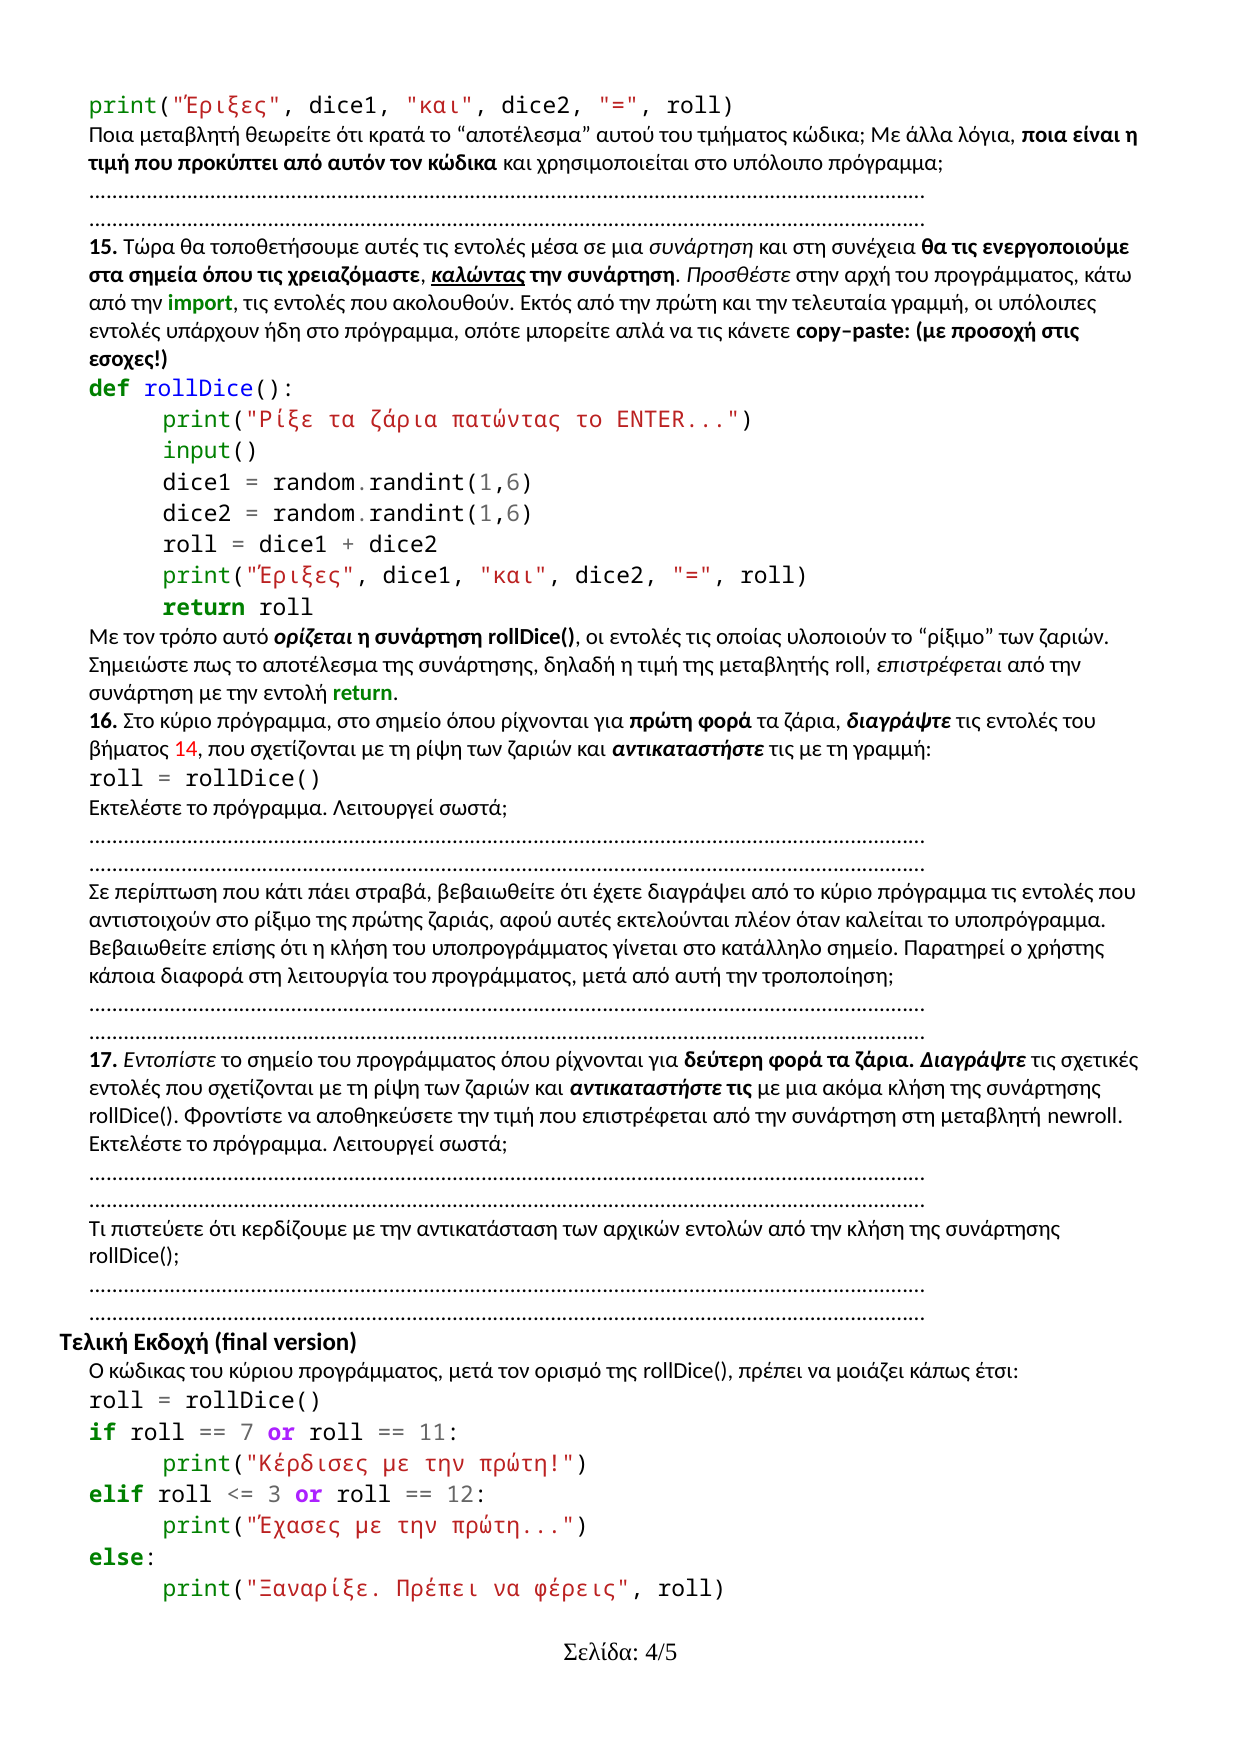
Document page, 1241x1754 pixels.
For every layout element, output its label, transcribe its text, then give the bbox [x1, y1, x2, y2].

text dice2 = random.randint(1,6) [88, 497, 1152, 528]
text ................................................................................................................................................. [88, 176, 1152, 204]
text ................................................................................................................................................. [88, 989, 1152, 1017]
text print("Ξαναρίξε. Πρέπει να φέρεις", roll) [88, 1572, 1152, 1603]
text ................................................................................................................................................. [88, 204, 1152, 232]
text input() [88, 434, 1152, 466]
text Τελική Εκδοχή (final version) [59, 1326, 1152, 1356]
text ................................................................................................................................................. [88, 849, 1152, 877]
text print("Έριξες", dice1, "και", dice2, "=", roll) [88, 88, 1152, 120]
text print("Ρίξε τα ζάρια πατώντας το ENTER...") [88, 403, 1152, 434]
text Σε περίπτωση που κάτι πάει στραβά, βεβαιωθείτε ότι έχετε διαγράψει από το κύριο πρόγραμμα τις εντολές που αντιστοιχούν στο ρίξιμο της πρώτης ζαριάς, αφού αυτές εκτελούνται πλέον όταν καλείται το υποπρόγραμμα. Βεβαιωθείτε επίσης ότι η κλήση του υποπρογράμματος γίνεται στο κατάλληλο σημείο. Παρατηρεί ο χρήστης κάποια διαφορά στη λειτουργία του προγράμματος, μετά από αυτή την τροποποίηση; [88, 877, 1152, 989]
text roll = dice1 + dice2 [88, 528, 1152, 559]
text ................................................................................................................................................. [88, 821, 1152, 849]
text return roll [88, 591, 1152, 622]
text print("Κέρδισες με την πρώτη!") [88, 1447, 1152, 1478]
text 17. Εντοπίστε το σημείο του προγράμματος όπου ρίχνονται για δεύτερη φορά τα ζάρια. Διαγράψτε τις σχετικές εντολές που σχετίζονται με τη ρίψη των ζαριών και αντικαταστήστε τις με μια ακόμα κλήση της συνάρτησης rollDice(). Φροντίστε να αποθηκεύσετε την τιμή που επιστρέφεται από την συνάρτηση στη μεταβλητή newroll. Εκτελέστε το πρόγραμμα. Λειτουργεί σωστά; [88, 1046, 1152, 1158]
text ................................................................................................................................................. [88, 1186, 1152, 1214]
text print("Έριξες", dice1, "και", dice2, "=", roll) [88, 559, 1152, 591]
text ................................................................................................................................................. [88, 1158, 1152, 1186]
text def rollDice(): [88, 372, 1152, 403]
text ................................................................................................................................................. [88, 1298, 1152, 1326]
text print("Έχασες με την πρώτη...") [88, 1509, 1152, 1541]
text Ποια μεταβλητή θεωρείτε ότι κρατά το “αποτέλεσμα” αυτού του τμήματος κώδικα; Με άλλα λόγια, ποια είναι η τιμή που προκύπτει από αυτόν τον κώδικα και χρησιμοποιείται στο υπόλοιπο πρόγραμμα; [88, 120, 1152, 176]
text Εκτελέστε το πρόγραμμα. Λειτουργεί σωστά; [88, 793, 1152, 821]
text elif roll <= 3 or roll == 12: [88, 1478, 1152, 1509]
text 16. Στο κύριο πρόγραμμα, στο σημείο όπου ρίχνονται για πρώτη φορά τα ζάρια, διαγράψτε τις εντολές του βήματος 14, που σχετίζονται με τη ρίψη των ζαριών και αντικαταστήστε τις με τη γραμμή: [88, 706, 1152, 762]
text Ο κώδικας του κύριου προγράμματος, μετά τον ορισμό της rollDice(), πρέπει να μοιάζει κάπως έτσι: [88, 1356, 1152, 1384]
text ................................................................................................................................................. [88, 1270, 1152, 1298]
text Τι πιστεύετε ότι κερδίζουμε με την αντικατάσταση των αρχικών εντολών από την κλήση της συνάρτησης rollDice(); [88, 1214, 1152, 1270]
text roll = rollDice() [88, 1384, 1152, 1416]
text Με τον τρόπο αυτό ορίζεται η συνάρτηση rollDice(), οι εντολές τις οποίας υλοποιούν το “ρίξιμο” των ζαριών. Σημειώστε πως το αποτέλεσμα της συνάρτησης, δηλαδή η τιμή της μεταβλητής roll, επιστρέφεται από την συνάρτηση με την εντολή return. [88, 622, 1152, 706]
text 15. Τώρα θα τοποθετήσουμε αυτές τις εντολές μέσα σε μια συνάρτηση και στη συνέχεια θα τις ενεργοποιούμε στα σημεία όπου τις χρειαζόμαστε, καλώντας την συνάρτηση. Προσθέστε στην αρχή του προγράμματος, κάτω από την import, τις εντολές που ακολουθούν. Εκτός από την πρώτη και την τελευταία γραμμή, οι υπόλοιπες εντολές υπάρχουν ήδη στο πρόγραμμα, οπότε μπορείτε απλά να τις κάνετε copy–paste: (με προσοχή στις εσοχες!) [88, 232, 1152, 372]
text else: [88, 1541, 1152, 1572]
text roll = rollDice() [88, 762, 1152, 793]
text dice1 = random.randint(1,6) [88, 466, 1152, 497]
text if roll == 7 or roll == 11: [88, 1416, 1152, 1447]
text ................................................................................................................................................. [88, 1017, 1152, 1046]
